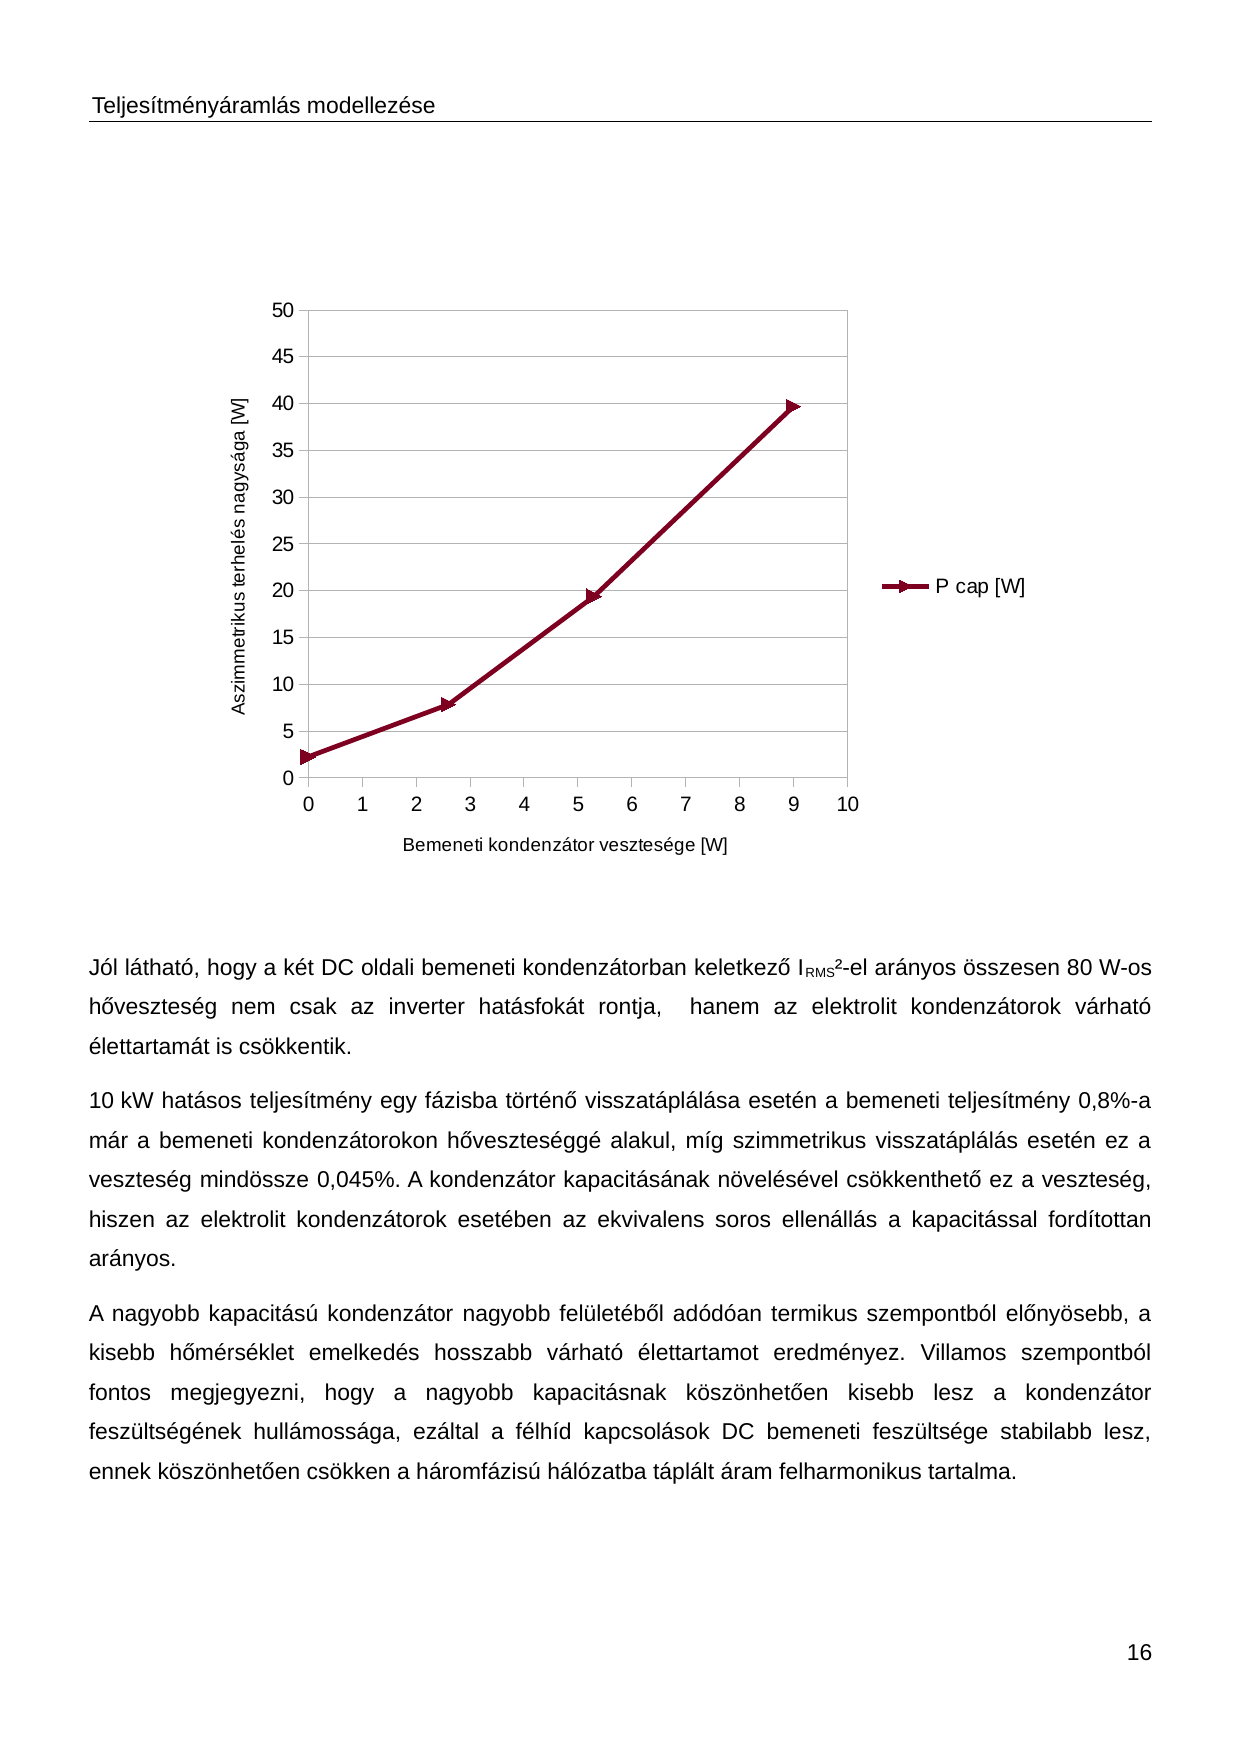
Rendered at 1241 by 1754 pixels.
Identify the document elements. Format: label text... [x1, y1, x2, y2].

text A nagyobb kapacitású kondenzátor nagyobb felületéből adódóan termikus szempontból előnyösebb, a kisebb hőmérséklet emelkedés hosszabb várható élettartamot eredményez. Villamos szempontból fontos megjegyezni, hogy a nagyobb kapacitásnak köszönhetően kisebb lesz a kondenzátor feszültségének hullámossága, ezáltal a félhíd kapcsolások DC bemeneti feszültsége stabilabb lesz, ennek köszönhetően csökken a háromfázisú hálózatba táplált áram felharmonikus tartalma. [88, 1300, 1152, 1484]
text Jól látható, hogy a két DC oldali bemeneti kondenzátorban keletkező IRMS²-el arányos összesen 80 W-os hőveszteség nem csak az inverter hatásfokát rontja, hanem az elektrolit kondenzátorok várható élettartamát is csökkentik. [88, 954, 1152, 1059]
text 10 kW hatásos teljesítmény egy fázisba történő visszatáplálása esetén a bemeneti teljesítmény 0,8%-a már a bemeneti kondenzátorokon hőveszteséggé alakul, míg szimmetrikus visszatáplálás esetén ez a veszteség mindössze 0,045%. A kondenzátor kapacitásának növelésével csökkenthető ez a veszteség, hiszen az elektrolit kondenzátorok esetében az ekvivalens soros ellenállás a kapacitással fordítottan arányos. [88, 1087, 1152, 1272]
